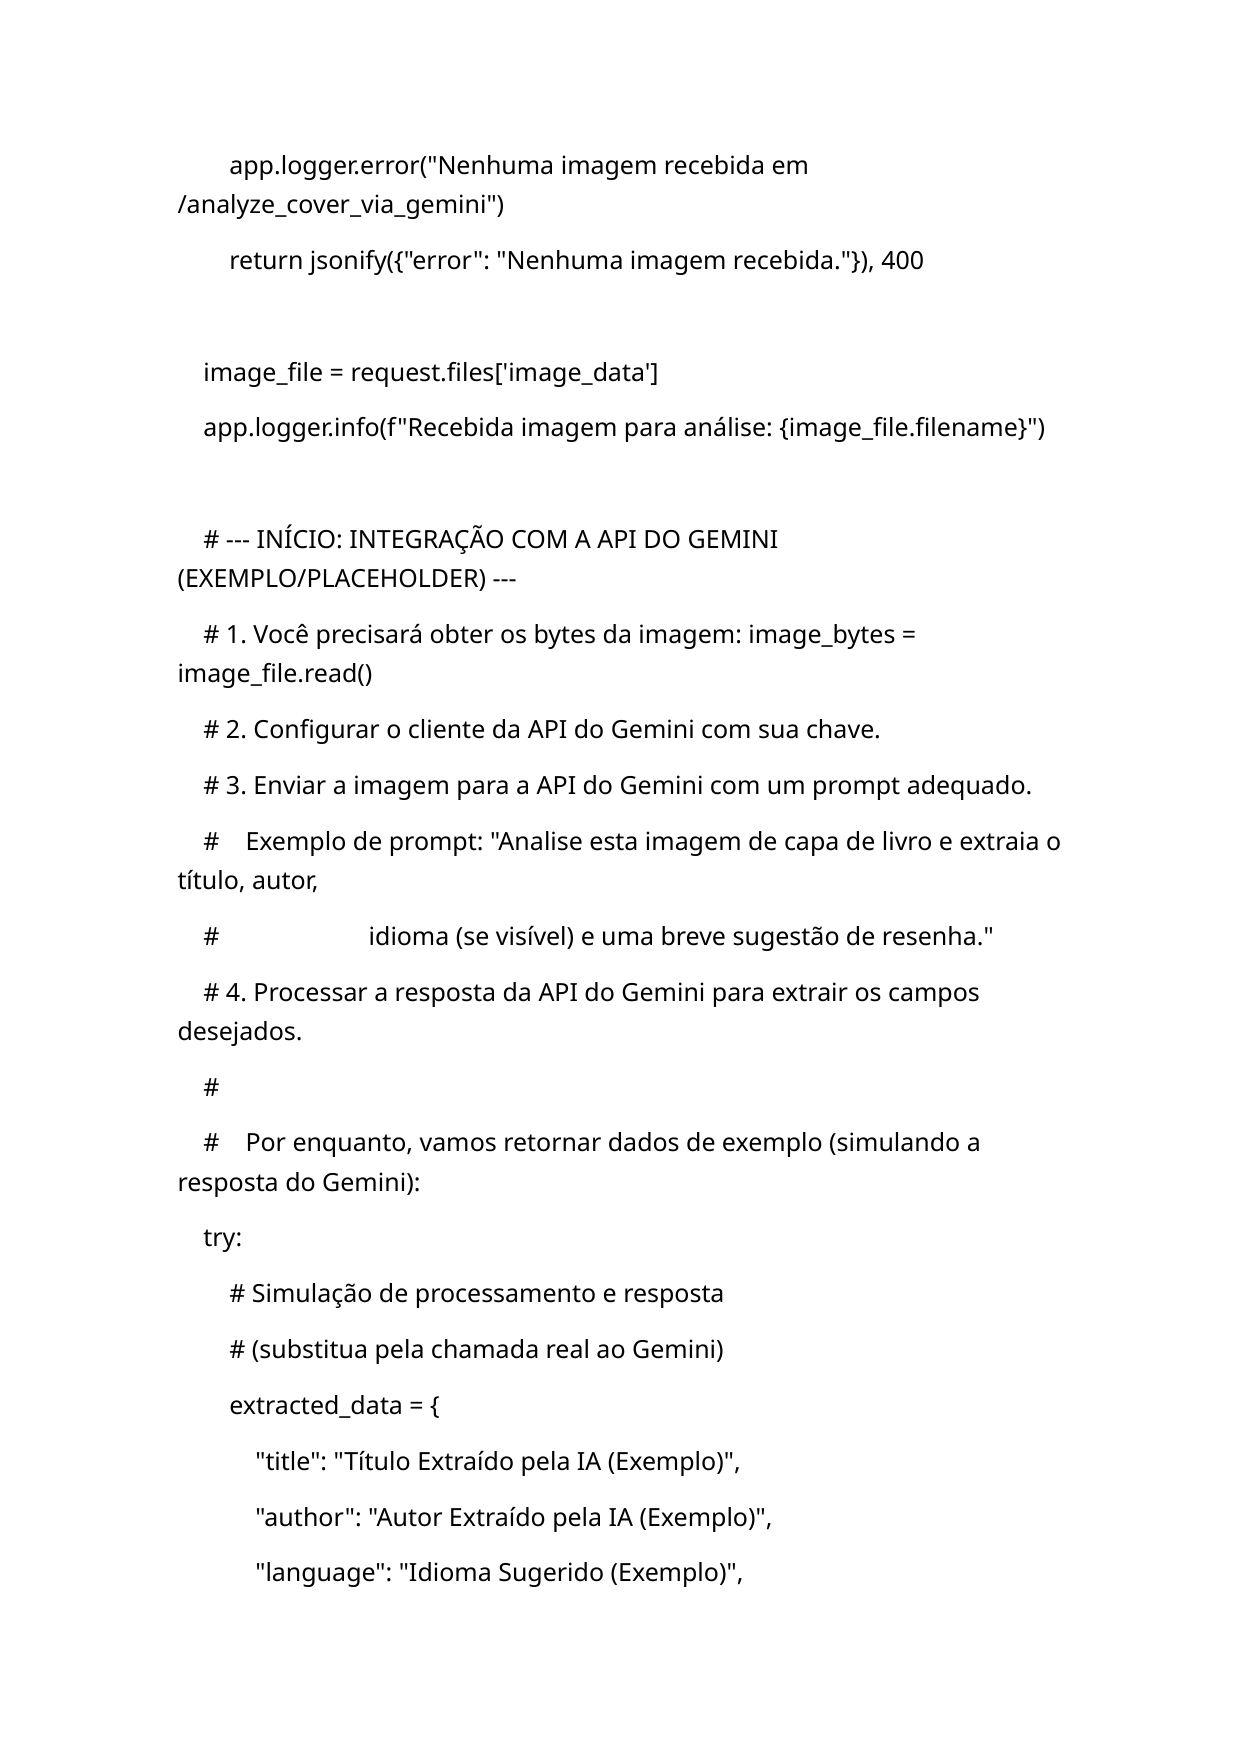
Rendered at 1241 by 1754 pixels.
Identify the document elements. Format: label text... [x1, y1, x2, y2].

text app.logger.error("Nenhuma imagem recebida em /analyze_cover_via_gemini") [177, 148, 1063, 221]
text # 3. Enviar a imagem para a API do Gemini com um prompt adequado. [177, 768, 1063, 802]
text # idioma (se visível) e uma breve sugestão de resenha." [177, 918, 1063, 952]
text "language": "Idioma Sugerido (Exemplo)", [177, 1555, 1063, 1589]
text image_file = request.files['image_data'] [177, 354, 1063, 388]
text return jsonify({"error": "Nenhuma imagem recebida."}), 400 [177, 243, 1063, 277]
text # Simulação de processamento e resposta [177, 1276, 1063, 1310]
text # Exemplo de prompt: "Analise esta imagem de capa de livro e extraia o título, autor, [177, 823, 1063, 897]
text extracted_data = { [177, 1388, 1063, 1422]
text # [177, 1069, 1063, 1103]
text # (substitua pela chamada real ao Gemini) [177, 1332, 1063, 1366]
text # Por enquanto, vamos retornar dados de exemplo (simulando a resposta do Gemini): [177, 1125, 1063, 1198]
text try: [177, 1220, 1063, 1254]
text # 2. Configurar o cliente da API do Gemini com sua chave. [177, 712, 1063, 746]
text app.logger.info(f"Recebida imagem para análise: {image_file.filename}") [177, 410, 1063, 444]
text "title": "Título Extraído pela IA (Exemplo)", [177, 1443, 1063, 1477]
text # 4. Processar a resposta da API do Gemini para extrair os campos desejados. [177, 974, 1063, 1047]
text # --- INÍCIO: INTEGRAÇÃO COM A API DO GEMINI (EXEMPLO/PLACEHOLDER) --- [177, 522, 1063, 595]
text "author": "Autor Extraído pela IA (Exemplo)", [177, 1499, 1063, 1533]
text # 1. Você precisará obter os bytes da imagem: image_bytes = image_file.read() [177, 617, 1063, 690]
